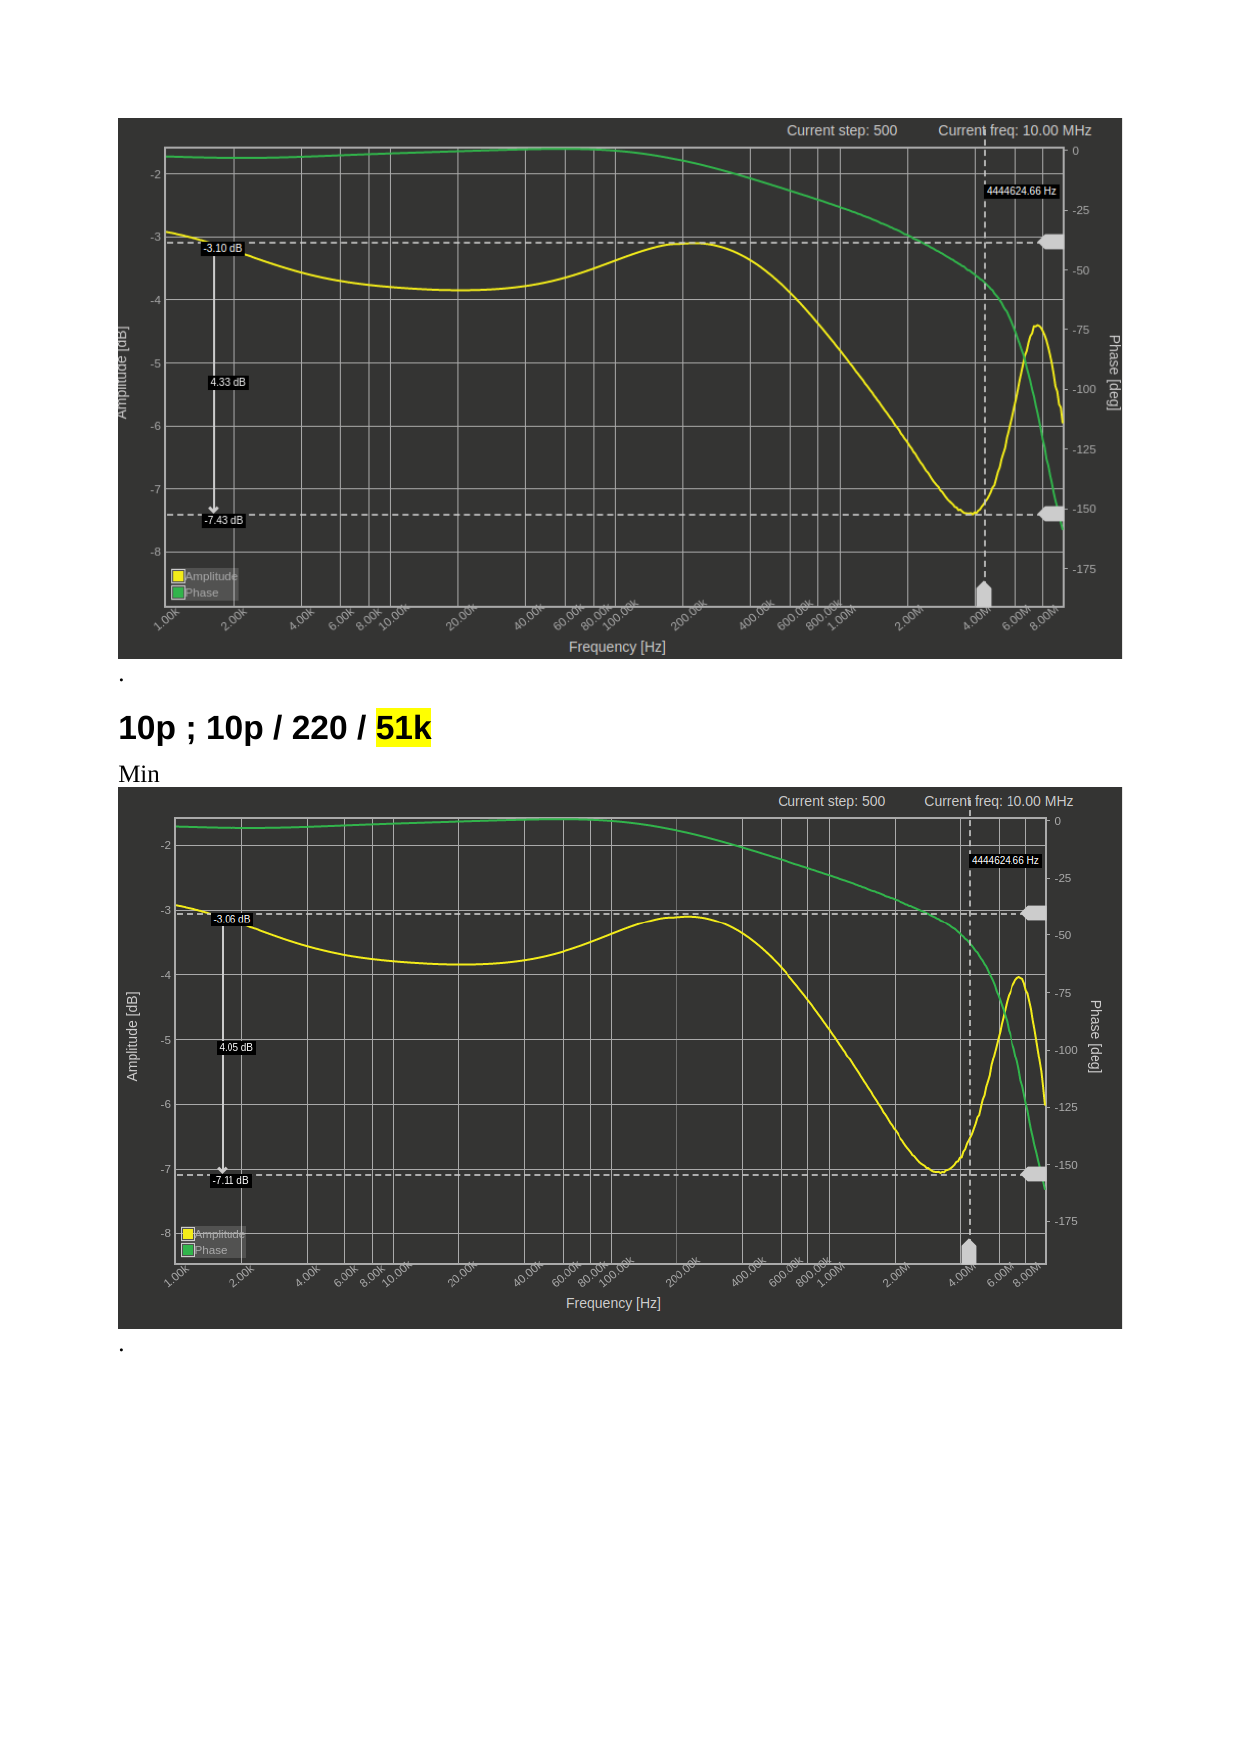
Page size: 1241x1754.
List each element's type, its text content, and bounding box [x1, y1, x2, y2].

subtitle 10p ; 10p / 220 / 51k [118, 708, 1122, 747]
picture [118, 118, 1123, 659]
picture [118, 787, 1123, 1329]
text . [118, 1329, 1122, 1357]
text . [118, 659, 1122, 687]
text Min [118, 759, 1122, 787]
